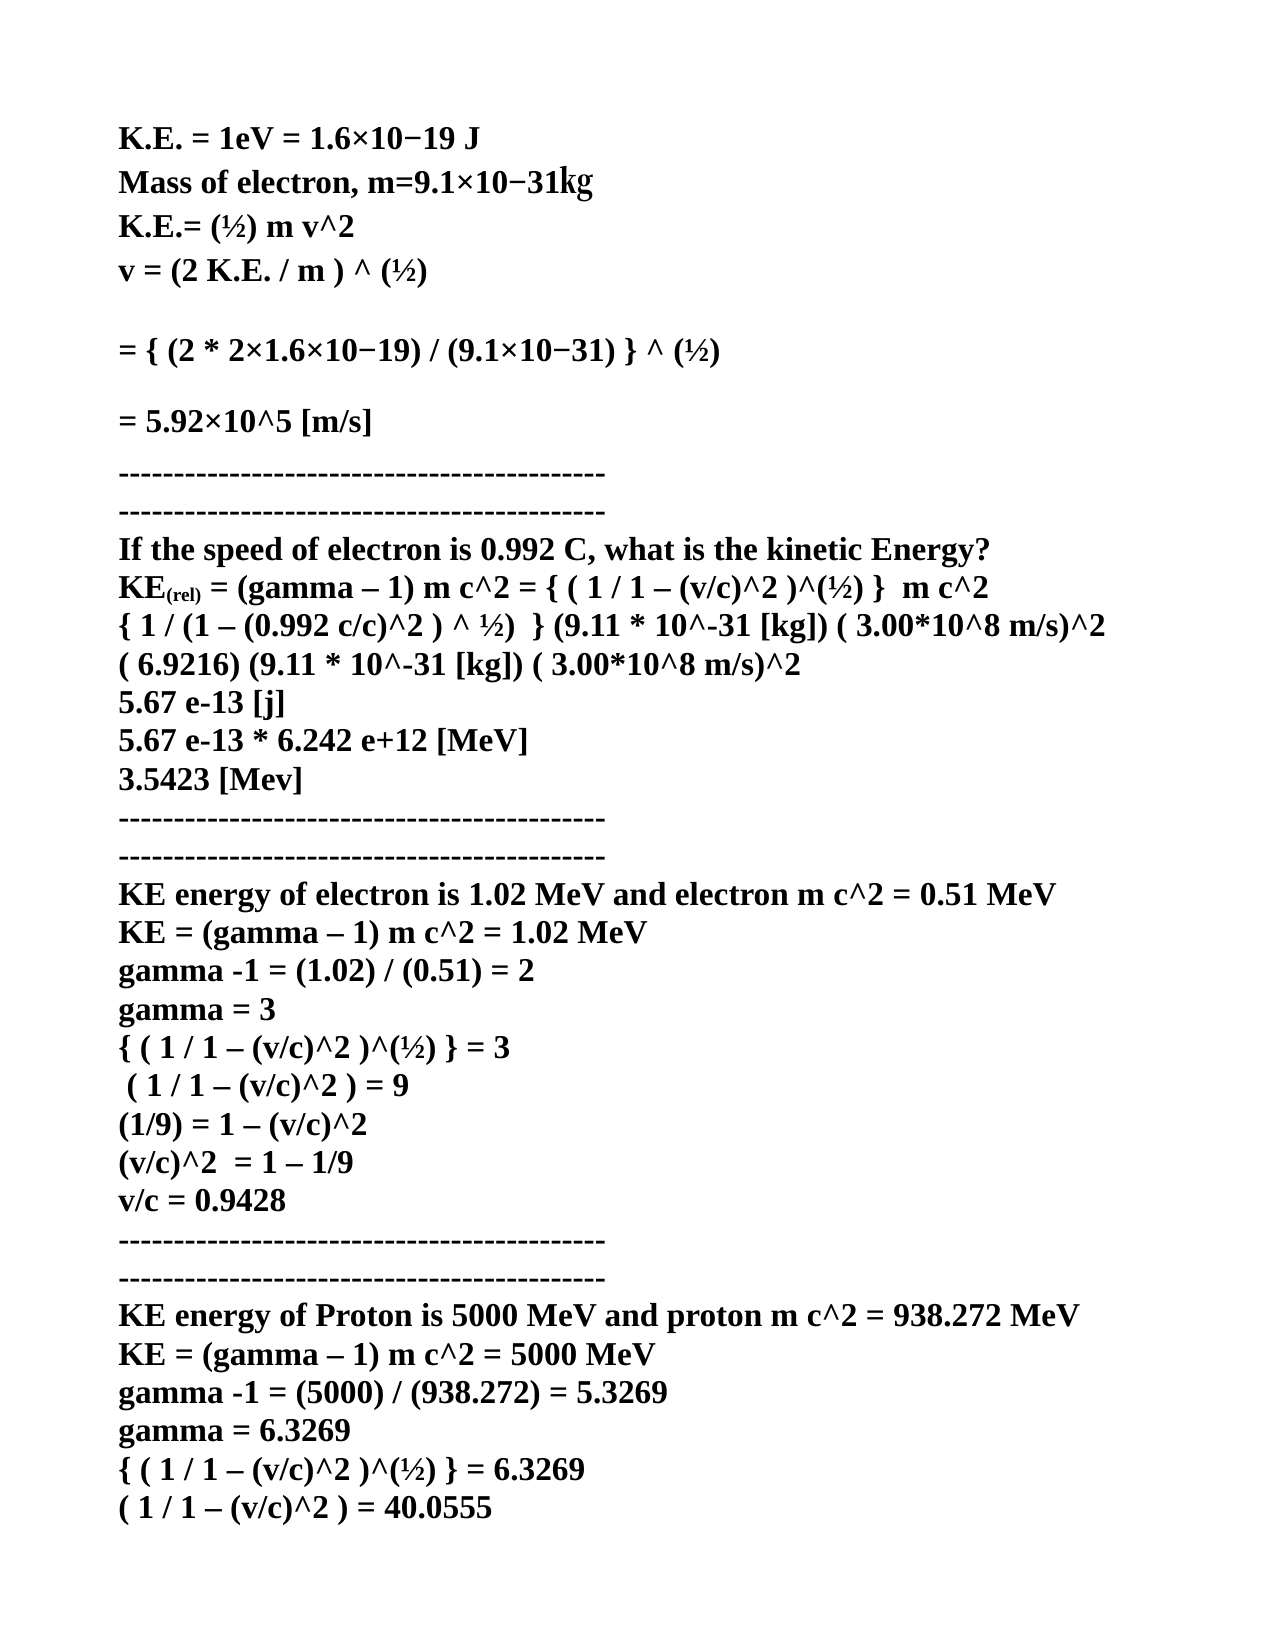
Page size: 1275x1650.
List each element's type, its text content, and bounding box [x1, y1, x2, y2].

text (1/9) = 1 – (v/c)^2 [118, 1104, 1157, 1142]
text { ( 1 / 1 – (v/c)^2 )^(½) } = 6.3269 [118, 1449, 1157, 1487]
text gamma -1 = (1.02) / (0.51) = 2 [118, 951, 1157, 989]
subtitle = { (2 * 2×1.6×10−19) / (9.1×10−31) } ^ (½) [118, 330, 1157, 368]
text 5.67 e-13 * 6.242 e+12 [MeV] [118, 721, 1157, 759]
text gamma = 3 [118, 989, 1157, 1027]
text If the speed of electron is 0.992 C, what is the kinetic Energy? [118, 529, 1157, 567]
text (v/c)^2 = 1 – 1/9 [118, 1142, 1157, 1181]
text gamma -1 = (5000) / (938.272) = 5.3269 [118, 1372, 1157, 1411]
text v/c = 0.9428 [118, 1181, 1157, 1219]
text KE(rel) = (gamma – 1) m c^2 = { ( 1 / 1 – (v/c)^2 )^(½) } m c^2 [118, 567, 1157, 606]
text -------------------------------------------- [118, 1257, 1157, 1296]
text 5.67 e-13 [j] [118, 682, 1157, 721]
text { 1 / (1 – (0.992 c/c)^2 ) ^ ½) } (9.11 * 10^-31 [kg]) ( 3.00*10^8 m/s)^2 [118, 606, 1157, 644]
text KE = (gamma – 1) m c^2 = 5000 MeV [118, 1334, 1157, 1372]
text -------------------------------------------- [118, 797, 1157, 836]
text { ( 1 / 1 – (v/c)^2 )^(½) } = 3 [118, 1027, 1157, 1066]
text -------------------------------------------- [118, 836, 1157, 874]
text -------------------------------------------- [118, 1219, 1157, 1257]
text ( 1 / 1 – (v/c)^2 ) = 40.0555 [118, 1487, 1157, 1526]
text -------------------------------------------- [118, 452, 1157, 491]
text -------------------------------------------- [118, 491, 1157, 529]
text ( 1 / 1 – (v/c)^2 ) = 9 [118, 1066, 1157, 1104]
text 3.5423 [Mev] [118, 759, 1157, 797]
text ( 6.9216) (9.11 * 10^-31 [kg]) ( 3.00*10^8 m/s)^2 [118, 644, 1157, 682]
subtitle = 5.92×10^5 [m/s] [118, 401, 1157, 440]
text KE energy of Proton is 5000 MeV and proton m c^2 = 938.272 MeV [118, 1296, 1157, 1334]
text KE = (gamma – 1) m c^2 = 1.02 MeV [118, 912, 1157, 951]
text gamma = 6.3269 [118, 1411, 1157, 1449]
text KE energy of electron is 1.02 MeV and electron m c^2 = 0.51 MeV [118, 874, 1157, 912]
text K.E. = 1eV = 1.6×10−19 J Mass of electron, m=9.1×10−31㎏ K.E.= (½) m v^2 v = (2 K.E. / m ) ^ (½) [118, 118, 1157, 289]
